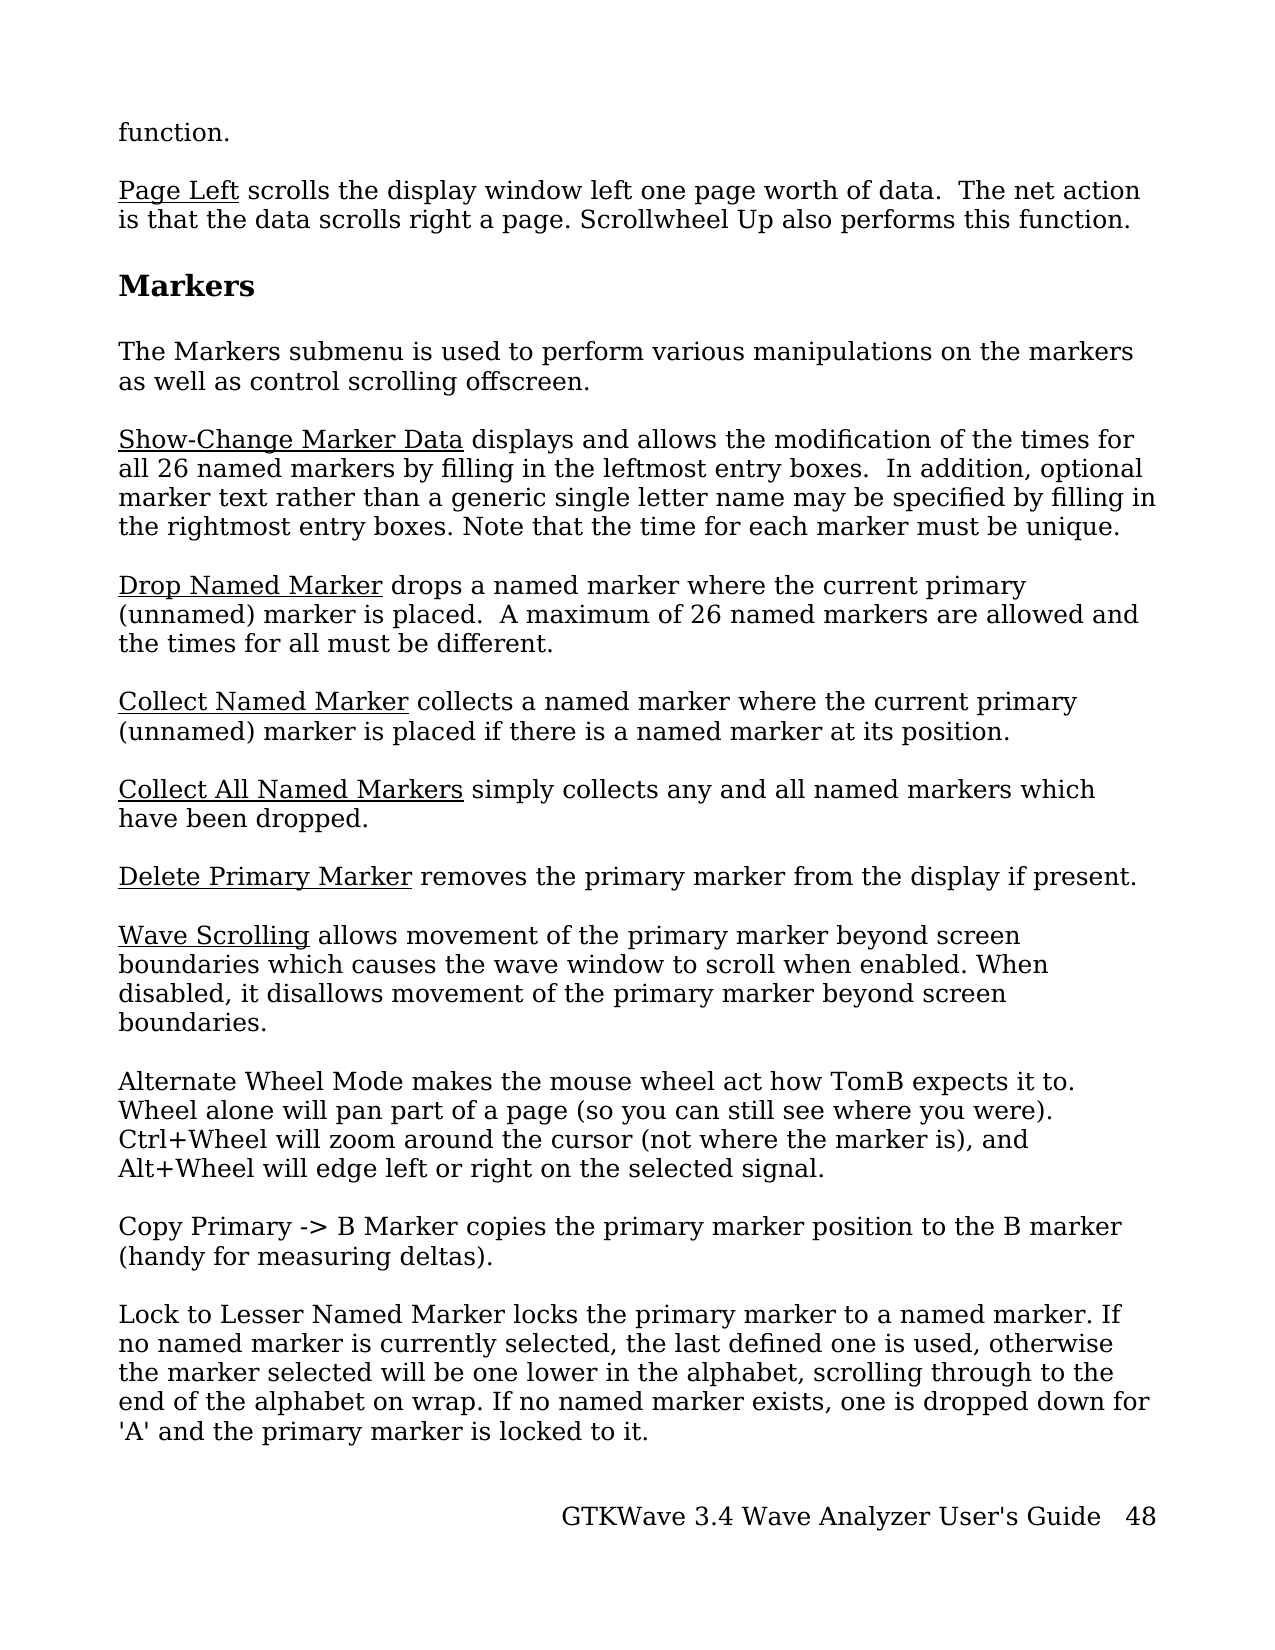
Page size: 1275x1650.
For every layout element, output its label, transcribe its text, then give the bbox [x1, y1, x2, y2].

text Delete Primary Marker removes the primary marker from the display if present. [118, 863, 1157, 892]
text Collect All Named Markers simply collects any and all named markers which have been dropped. [118, 775, 1157, 833]
text Copy Primary -> B Marker copies the primary marker position to the B marker (handy for measuring deltas). [118, 1213, 1157, 1271]
text Alternate Wheel Mode makes the mouse wheel act how TomB expects it to. Wheel alone will pan part of a page (so you can still see where you were). Ctrl+Wheel will zoom around the cursor (not where the marker is), and Alt+Wheel will edge left or right on the selected signal. [118, 1067, 1157, 1183]
text function. [118, 118, 1157, 147]
text Page Left scrolls the display window left one page worth of data. The net action is that the data scrolls right a page. Scrollwheel Up also performs this function. [118, 176, 1157, 235]
text Drop Named Marker drops a named marker where the current primary (unnamed) marker is placed. A maximum of 26 named markers are allowed and the times for all must be different. [118, 571, 1157, 658]
text Wave Scrolling allows movement of the primary marker beyond screen boundaries which causes the wave window to scroll when enabled. When disabled, it disallows movement of the primary marker beyond screen boundaries. [118, 921, 1157, 1038]
text Show-Change Marker Data displays and allows the modification of the times for all 26 named markers by filling in the leftmost entry boxes. In addition, optional marker text rather than a generic single letter name may be specified by filling in the rightmost entry boxes. Note that the time for each marker must be unique. [118, 425, 1157, 542]
text Lock to Lesser Named Marker locks the primary marker to a named marker. If no named marker is currently selected, the last defined one is used, otherwise the marker selected will be one lower in the alphabet, scrolling through to the end of the alphabet on wrap. If no named marker exists, one is dropped down for 'A' and the primary marker is locked to it. [118, 1300, 1157, 1446]
text The Markers submenu is used to perform various manipulations on the markers as well as control scrolling offscreen. [118, 338, 1157, 396]
subtitle Markers [118, 269, 1157, 303]
text Collect Named Marker collects a named marker where the current primary (unnamed) marker is placed if there is a named marker at its position. [118, 688, 1157, 746]
